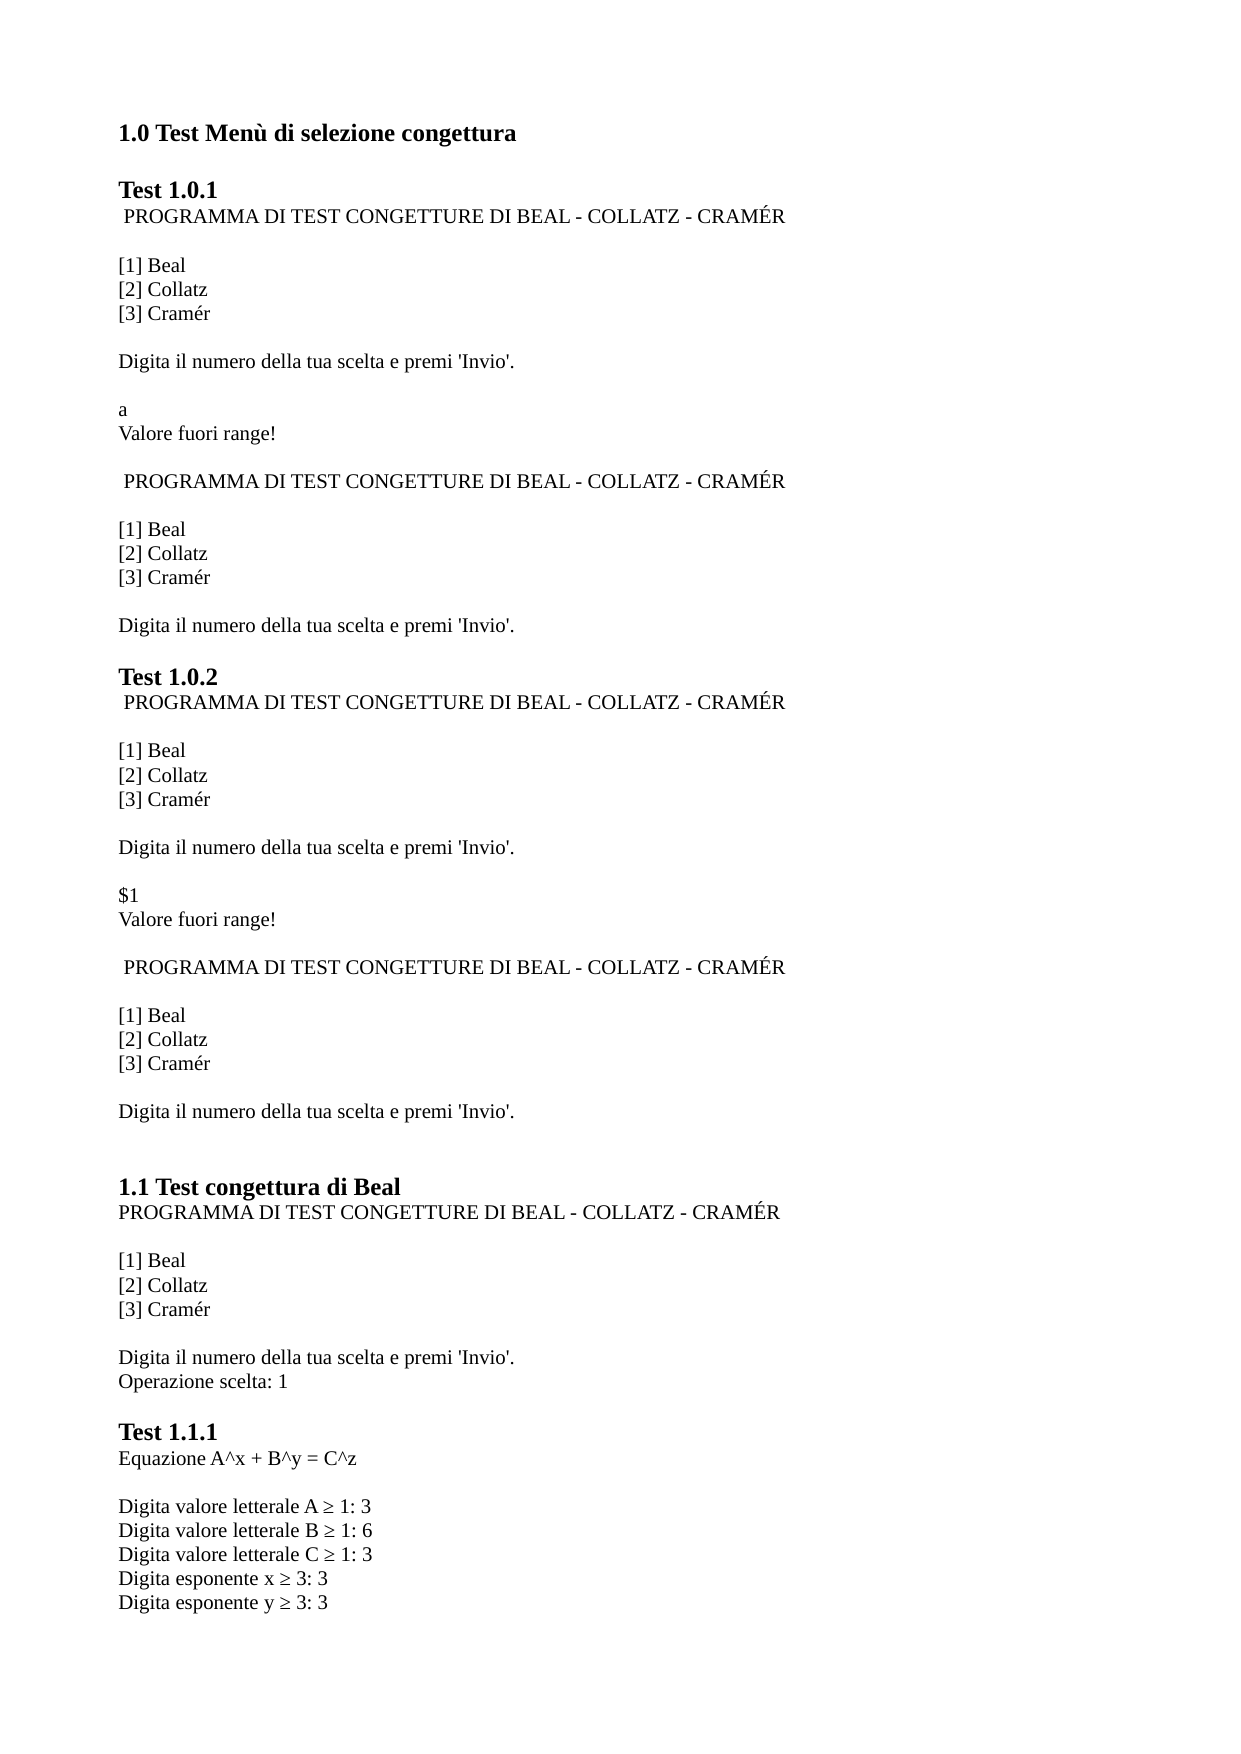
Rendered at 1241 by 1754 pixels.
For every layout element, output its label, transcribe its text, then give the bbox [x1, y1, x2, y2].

text Digita il numero della tua scelta e premi 'Invio'. [118, 835, 1122, 859]
text Test 1.0.1 [118, 176, 1122, 204]
text Digita valore letterale B ≥ 1: 6 [118, 1518, 1122, 1542]
text PROGRAMMA DI TEST CONGETTURE DI BEAL - COLLATZ - CRAMÉR [118, 1200, 1122, 1224]
text [2] Collatz [118, 1027, 1122, 1051]
text 1.0 Test Menù di selezione congettura [118, 118, 1122, 147]
text Digita il numero della tua scelta e premi 'Invio'. [118, 1099, 1122, 1123]
text 1.1 Test congettura di Beal [118, 1172, 1122, 1200]
text Test 1.0.2 [118, 662, 1122, 690]
text PROGRAMMA DI TEST CONGETTURE DI BEAL - COLLATZ - CRAMÉR [118, 204, 1122, 228]
text [1] Beal [118, 738, 1122, 762]
text [3] Cramér [118, 565, 1122, 589]
text Valore fuori range! [118, 907, 1122, 931]
text Operazione scelta: 1 [118, 1369, 1122, 1393]
text Digita valore letterale A ≥ 1: 3 [118, 1494, 1122, 1518]
text [1] Beal [118, 1003, 1122, 1027]
text Digita esponente x ≥ 3: 3 [118, 1566, 1122, 1590]
text [3] Cramér [118, 1297, 1122, 1321]
text Valore fuori range! [118, 421, 1122, 445]
text [2] Collatz [118, 1272, 1122, 1297]
text [2] Collatz [118, 541, 1122, 565]
text [2] Collatz [118, 277, 1122, 301]
text PROGRAMMA DI TEST CONGETTURE DI BEAL - COLLATZ - CRAMÉR [118, 469, 1122, 493]
text a [118, 397, 1122, 421]
text [3] Cramér [118, 301, 1122, 325]
text Equazione A^x + B^y = C^z [118, 1446, 1122, 1470]
text Digita esponente y ≥ 3: 3 [118, 1590, 1122, 1614]
text $1 [118, 883, 1122, 907]
text Digita il numero della tua scelta e premi 'Invio'. [118, 613, 1122, 637]
text [1] Beal [118, 252, 1122, 277]
text PROGRAMMA DI TEST CONGETTURE DI BEAL - COLLATZ - CRAMÉR [118, 955, 1122, 979]
text [1] Beal [118, 1248, 1122, 1272]
text [2] Collatz [118, 762, 1122, 787]
text PROGRAMMA DI TEST CONGETTURE DI BEAL - COLLATZ - CRAMÉR [118, 690, 1122, 714]
text Digita il numero della tua scelta e premi 'Invio'. [118, 1345, 1122, 1369]
text [3] Cramér [118, 787, 1122, 811]
text Digita il numero della tua scelta e premi 'Invio'. [118, 349, 1122, 373]
text [3] Cramér [118, 1051, 1122, 1075]
text [1] Beal [118, 517, 1122, 541]
text Digita valore letterale C ≥ 1: 3 [118, 1542, 1122, 1566]
text Test 1.1.1 [118, 1417, 1122, 1446]
